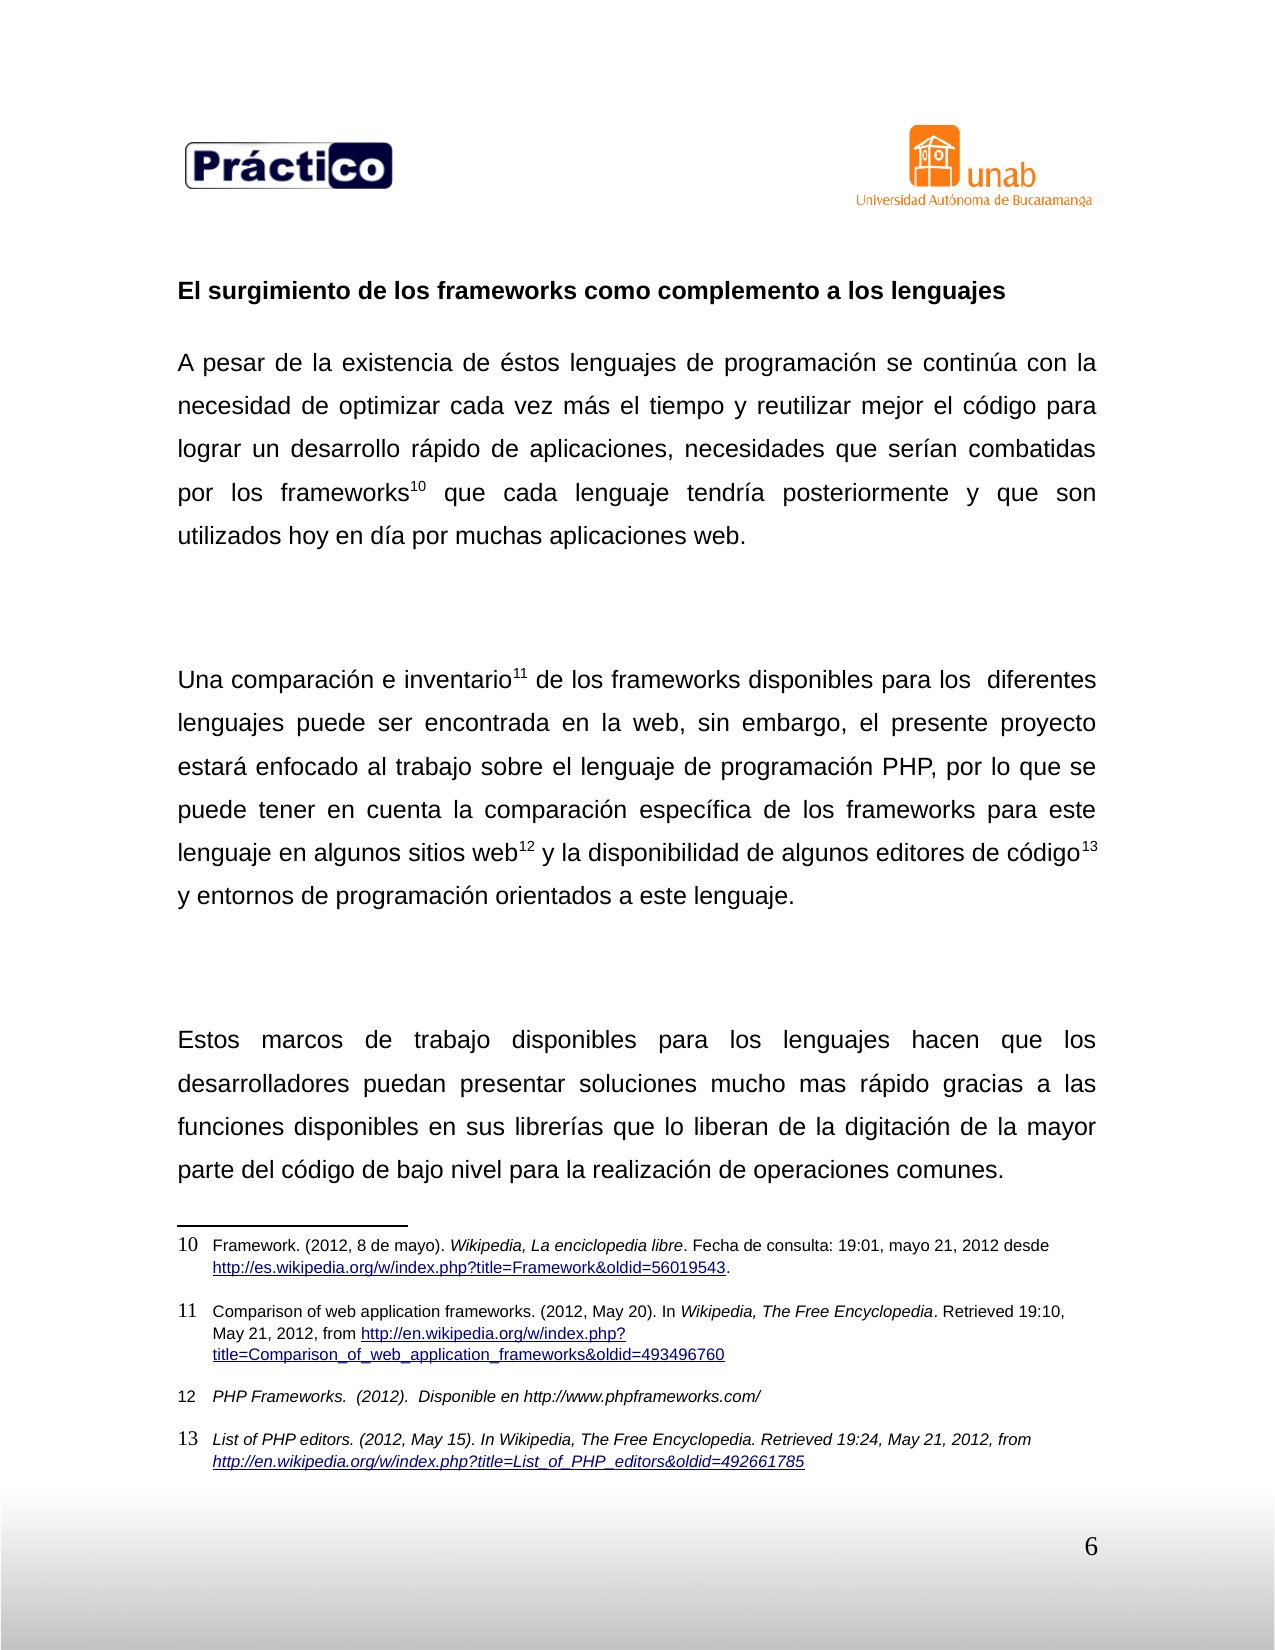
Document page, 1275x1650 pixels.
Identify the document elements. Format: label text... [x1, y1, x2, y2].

text PHP Frameworks. (2012). Disponible en http://www.phpframeworks.com/ [177, 1385, 1098, 1406]
picture [0, 1472, 1275, 1650]
text Framework. (2012, 8 de mayo). Wikipedia, La enciclopedia libre. Fecha de consulta: 19:01, mayo 21, 2012 desde http://es.wikipedia.org/w/index.php?title=Framework&oldid=56019543. [177, 1232, 1098, 1277]
text A pesar de la existencia de éstos lenguajes de programación se continúa con la necesidad de optimizar cada vez más el tiempo y reutilizar mejor el código para lograr un desarrollo rápido de aplicaciones, necesidades que serían combatidas por los frameworks que cada lenguaje tendría posteriormente y que son utilizados hoy en día por muchas aplicaciones web. [177, 348, 1098, 549]
text Estos marcos de trabajo disponibles para los lenguajes hacen que los desarrolladores puedan presentar soluciones mucho mas rápido gracias a las funciones disponibles en sus librerías que lo liberan de la digitación de la mayor parte del código de bajo nivel para la realización de operaciones comunes. [177, 1026, 1098, 1184]
text List of PHP editors. (2012, May 15). In Wikipedia, The Free Encyclopedia. Retrieved 19:24, May 21, 2012, from http://en.wikipedia.org/w/index.php?title=List_of_PHP_editors&oldid=492661785 [177, 1426, 1098, 1471]
picture [856, 125, 1092, 207]
text El surgimiento de los frameworks como complemento a los lenguajes [177, 276, 1098, 305]
picture [182, 140, 395, 191]
text Una comparación e inventario de los frameworks disponibles para los diferentes lenguajes puede ser encontrada en la web, sin embargo, el presente proyecto estará enfocado al trabajo sobre el lenguaje de programación PHP, por lo que se puede tener en cuenta la comparación específica de los frameworks para este lenguaje en algunos sitios web y la disponibilidad de algunos editores de código y entornos de programación orientados a este lenguaje. [177, 665, 1098, 910]
text Comparison of web application frameworks. (2012, May 20). In Wikipedia, The Free Encyclopedia. Retrieved 19:10, May 21, 2012, from http://en.wikipedia.org/w/index.php?title=Comparison_of_web_application_frameworks&oldid=493496760 [177, 1298, 1098, 1364]
